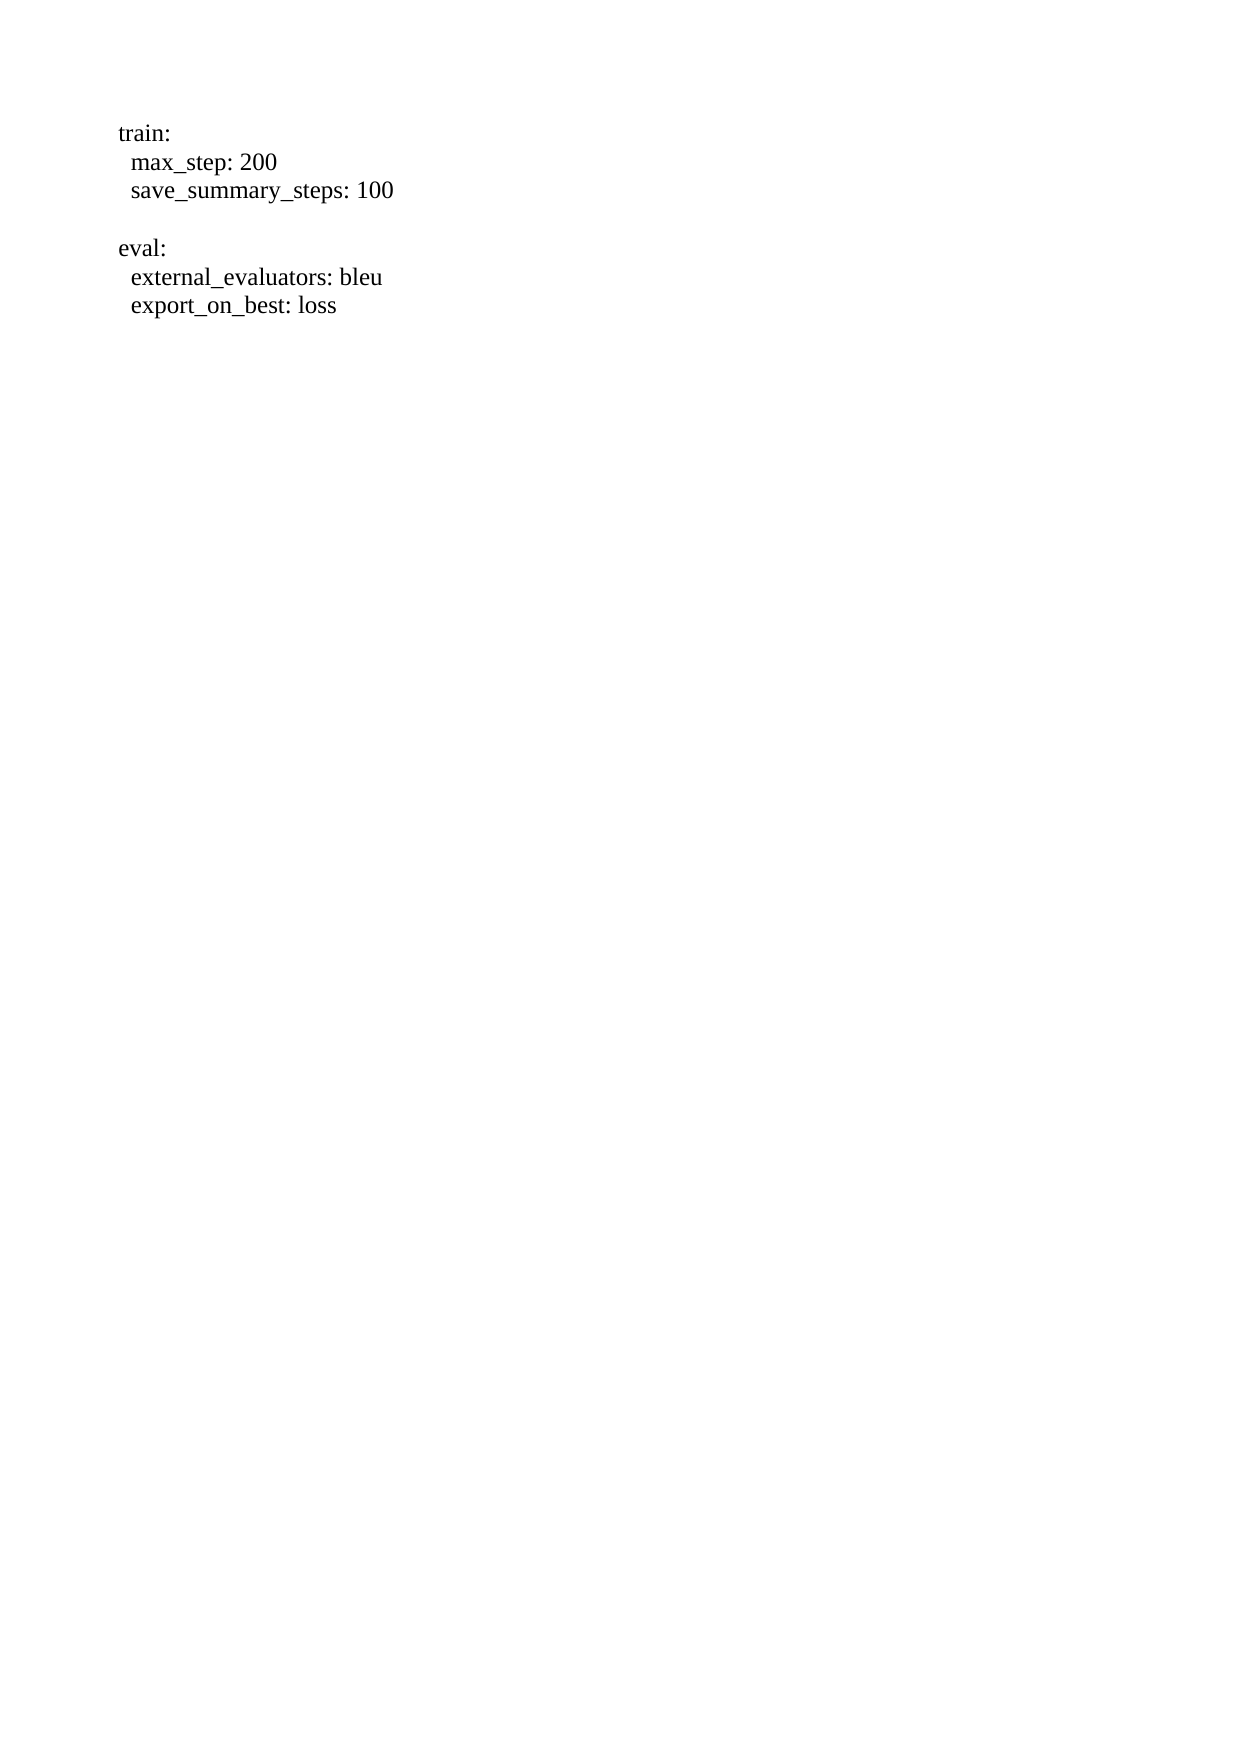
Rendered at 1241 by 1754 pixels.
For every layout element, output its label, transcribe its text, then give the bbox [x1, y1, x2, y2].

text eval: [118, 233, 1122, 262]
text train: [118, 118, 1122, 147]
text save_summary_steps: 100 [118, 176, 1122, 204]
text export_on_best: loss [118, 291, 1122, 319]
text max_step: 200 [118, 147, 1122, 176]
text external_evaluators: bleu [118, 262, 1122, 291]
